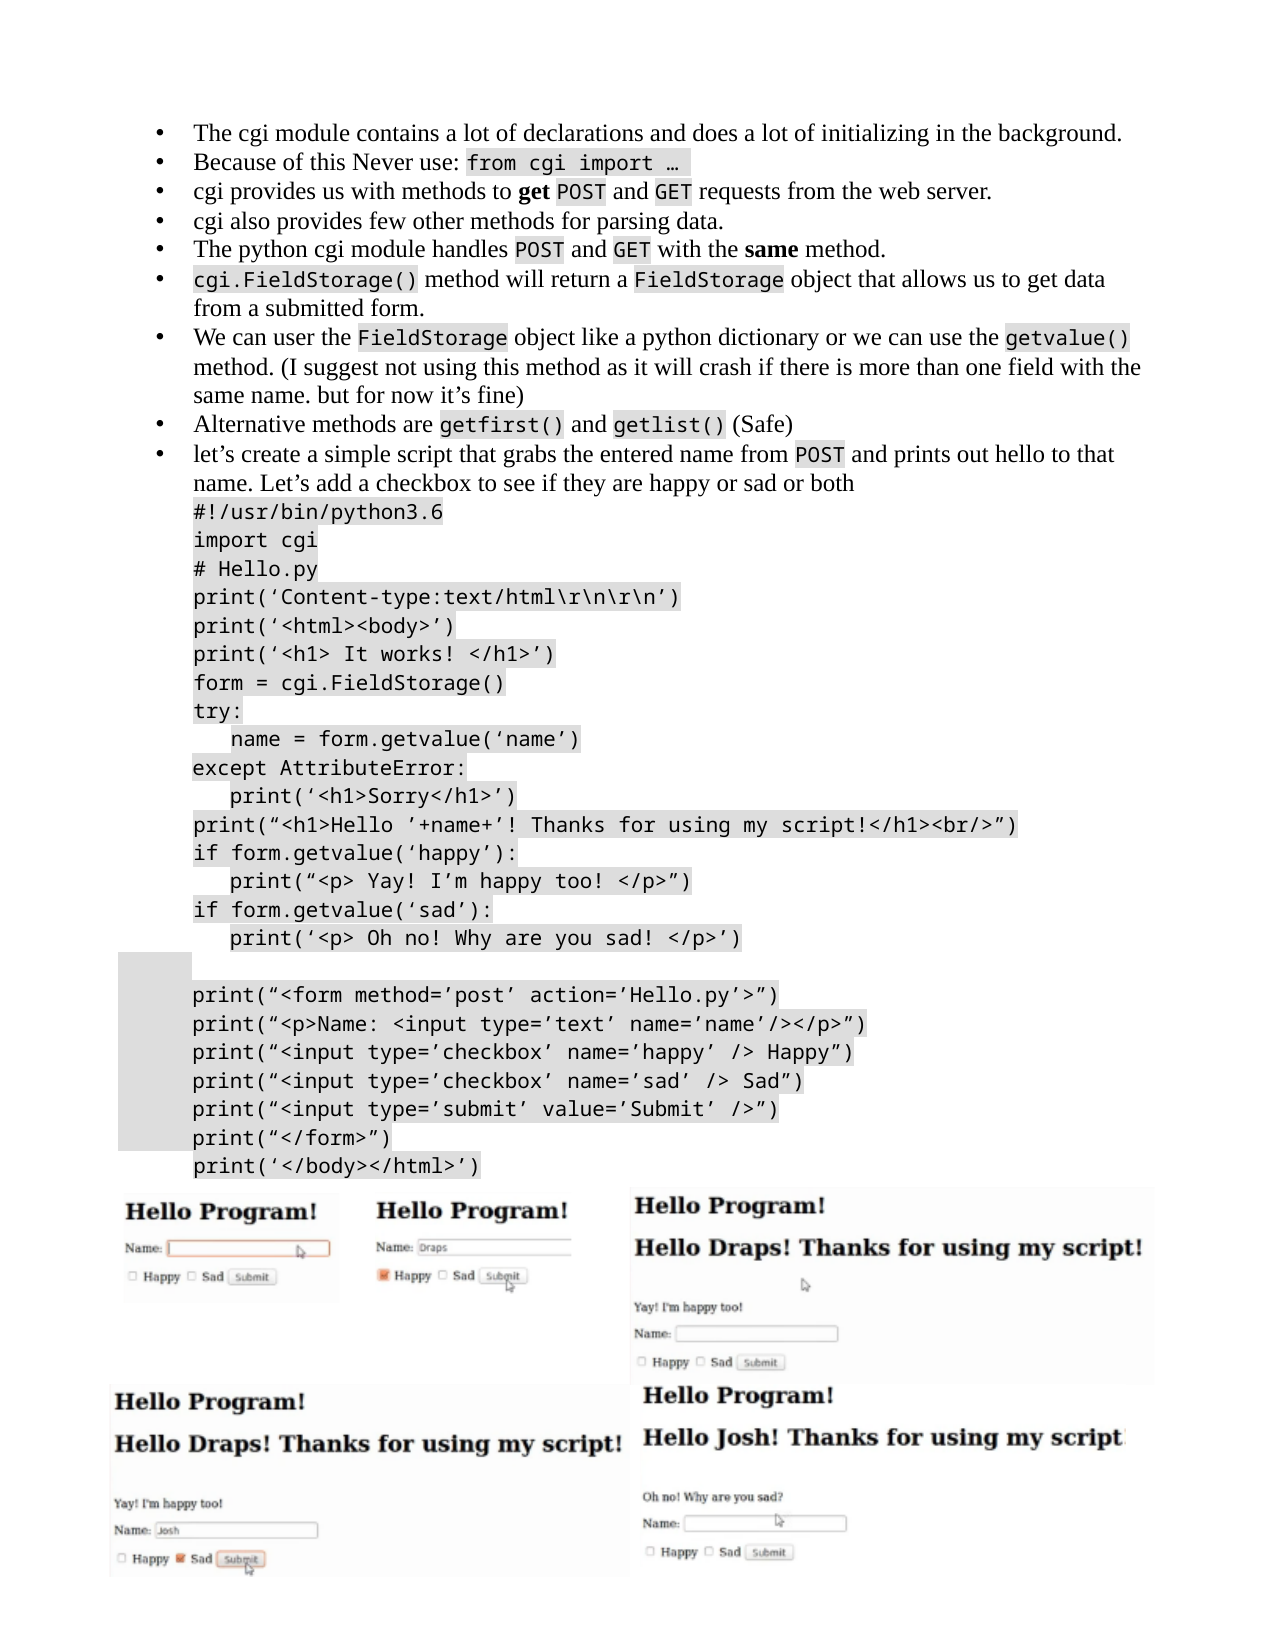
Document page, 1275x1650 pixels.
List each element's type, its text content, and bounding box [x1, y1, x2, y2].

list Alternative methods are getfirst() and getlist() (Safe) [156, 409, 1157, 439]
list #!/usr/bin/python3.6 [156, 497, 1157, 525]
list print(‘</body></html>’) [156, 1151, 1157, 1179]
text if form.getvalue(‘happy’): [118, 838, 1157, 867]
picture [123, 1193, 340, 1303]
list print(‘Content-type:text/html\r\n\r\n’) [156, 582, 1157, 611]
text print(‘<p> Oh no! Why are you sad! </p>’) [118, 923, 1157, 952]
picture [374, 1192, 572, 1294]
text if form.getvalue(‘sad’): [118, 895, 1157, 923]
list let’s create a simple script that grabs the entered name from POST and prints out hello to that name. Let’s add a checkbox to see if they are happy or sad or both [156, 439, 1157, 497]
list We can user the FieldStorage object like a python dictionary or we can use the getvalue() method. (I suggest not using this method as it will crash if there is more than one field with the same name. but for now it’s fine) [156, 322, 1157, 409]
list # Hello.py [156, 554, 1157, 582]
list The python cgi module handles POST and GET with the same method. [156, 234, 1157, 264]
text print(“<input type=’checkbox’ name=’sad’ /> Sad”) [118, 1066, 1157, 1094]
list import cgi [156, 525, 1157, 554]
list cgi.FieldStorage() method will return a FieldStorage object that allows us to get data from a submitted form. [156, 264, 1157, 322]
list Because of this Never use: from cgi import … [156, 147, 1157, 176]
text print(“<h1>Hello ’+name+’! Thanks for using my script!</h1><br/>”) [118, 810, 1157, 838]
list print(‘<h1> It works! </h1>’) [156, 639, 1157, 668]
list form = cgi.FieldStorage() [156, 668, 1157, 696]
text print(“<input type=’submit’ value=’Submit’ />”) [118, 1094, 1157, 1123]
list print(‘<html><body>’) [156, 611, 1157, 639]
text print(“<form method=’post’ action=’Hello.py’>”) [118, 980, 1157, 1009]
picture [109, 1187, 1155, 1577]
list try: [156, 696, 1157, 724]
text print(“<p> Yay! I’m happy too! </p>”) [118, 867, 1157, 895]
text print(“</form>”) [118, 1123, 1157, 1151]
text except AttributeError: [118, 753, 1157, 781]
text print(‘<h1>Sorry</h1>’) [118, 781, 1157, 810]
list cgi also provides few other methods for parsing data. [156, 206, 1157, 234]
text print(“<p>Name: <input type=’text’ name=’name’/></p>”) [118, 1009, 1157, 1037]
text print(“<input type=’checkbox’ name=’happy’ /> Happy”) [118, 1037, 1157, 1066]
list name = form.getvalue(‘name’) [193, 724, 1157, 753]
list The cgi module contains a lot of declarations and does a lot of initializing in the background. [156, 118, 1157, 147]
list cgi provides us with methods to get POST and GET requests from the web server. [156, 176, 1157, 206]
